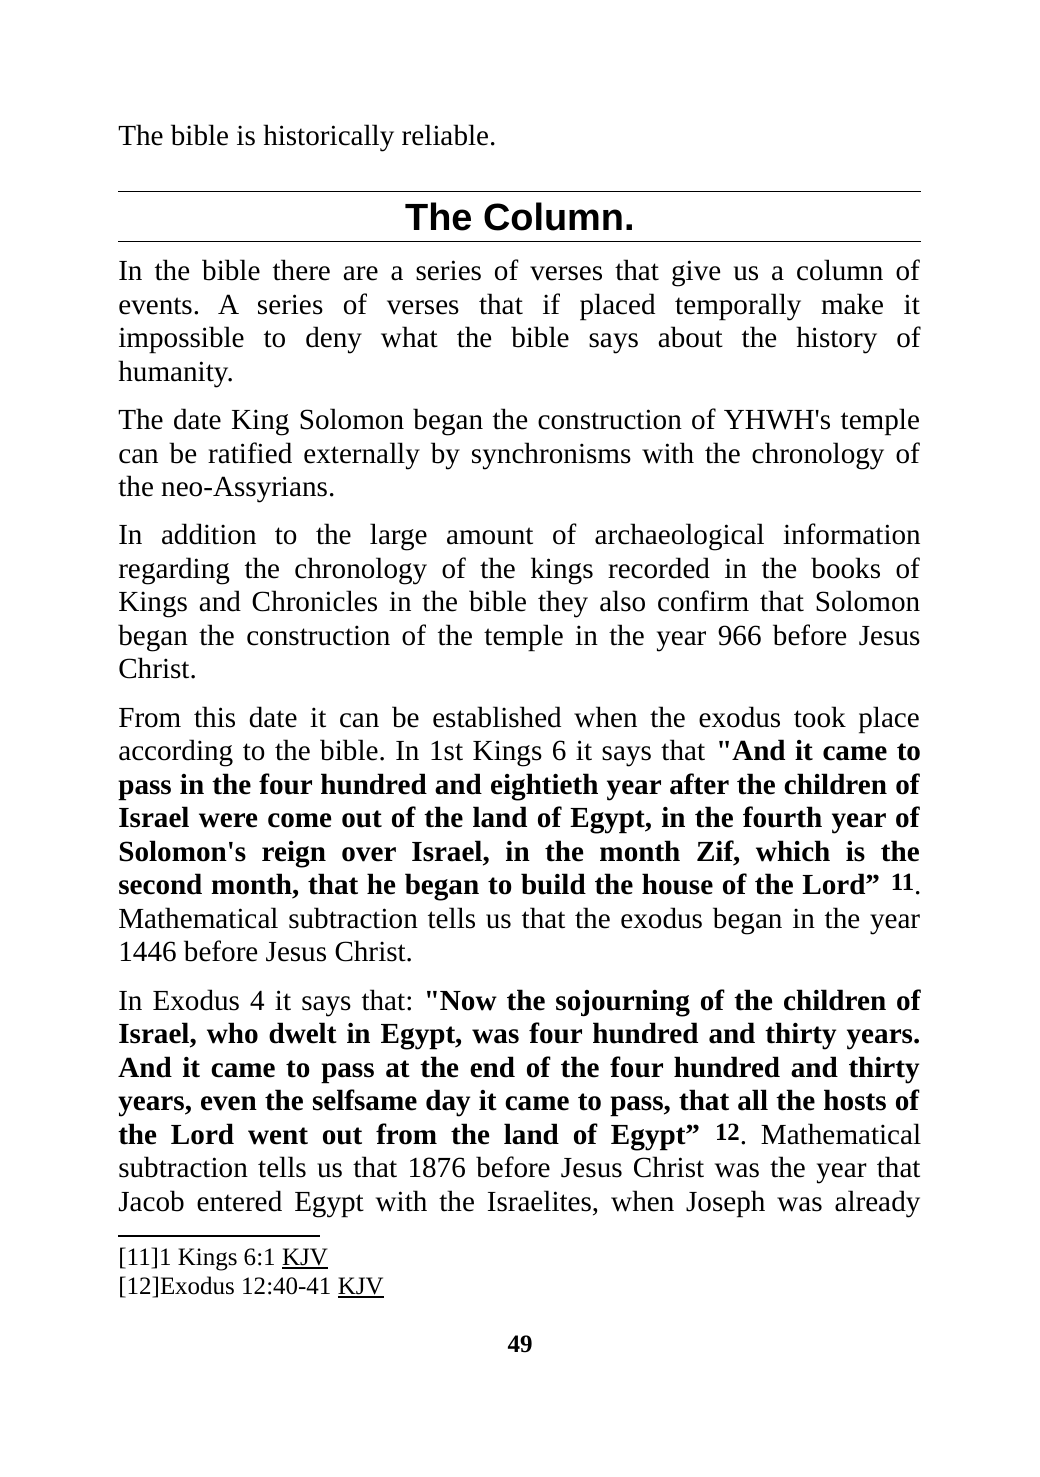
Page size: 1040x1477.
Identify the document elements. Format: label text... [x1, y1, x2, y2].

text In the bible there are a series of verses that give us a column of events. A series of verses that if placed temporally make it impossible to deny what the bible says about the history of humanity. [118, 253, 921, 388]
text The bible is historically reliable. [118, 118, 921, 152]
text From this date it can be established when the exodus took place according to the bible. In 1st Kings 6 it says that "And it came to pass in the four hundred and eightieth year after the children of Israel were come out of the land of Egypt, in the fourth year of Solomon's reign over Israel, in the month Zif, which is the second month, that he began to build the house of the Lord” . Mathematical subtraction tells us that the exodus began in the year 1446 before Jesus Christ. [118, 700, 921, 968]
text In Exodus 4 it says that: "Now the sojourning of the children of Israel, who dwelt in Egypt, was four hundred and thirty years. And it came to pass at the end of the four hundred and thirty years, even the selfsame day it came to pass, that all the hosts of the Lord went out from the land of Egypt” . Mathematical subtraction tells us that 1876 before Jesus Christ was the year that Jacob entered Egypt with the Israelites, when Joseph was already [118, 983, 921, 1217]
text 1 Kings 6:1 KJV [118, 1242, 921, 1271]
subtitle The Column. [118, 192, 921, 241]
text In addition to the large amount of archaeological information regarding the chronology of the kings recorded in the books of Kings and Chronicles in the bible they also confirm that Solomon began the construction of the temple in the year 966 before Jesus Christ. [118, 517, 921, 685]
text Exodus 12:40-41 KJV [118, 1271, 921, 1300]
text The date King Solomon began the construction of YHWH's temple can be ratified externally by synchronisms with the chronology of the neo-Assyrians. [118, 402, 921, 503]
